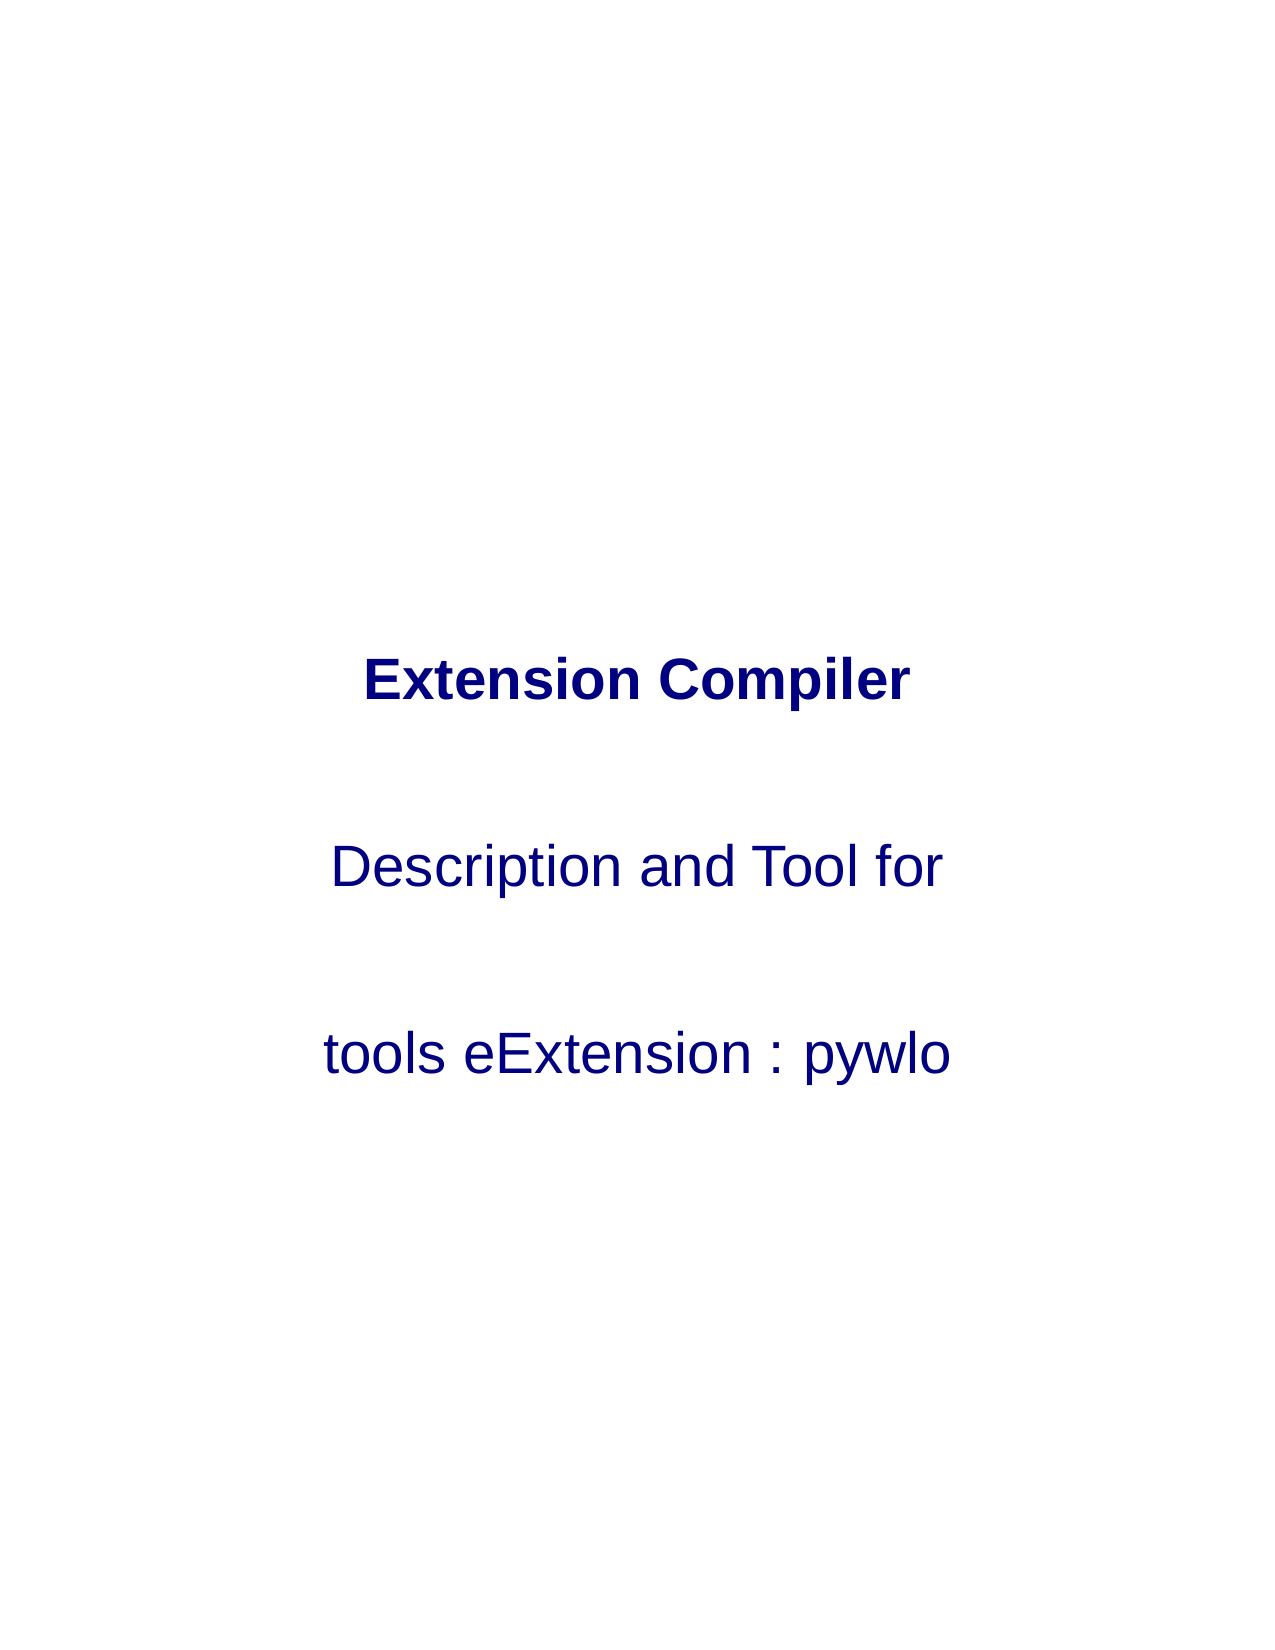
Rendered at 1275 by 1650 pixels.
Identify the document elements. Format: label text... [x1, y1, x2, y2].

text Extension Compiler [153, 647, 1121, 712]
text Description and Tool for [153, 833, 1121, 899]
text tools eExtension : pywlo [153, 1020, 1121, 1086]
